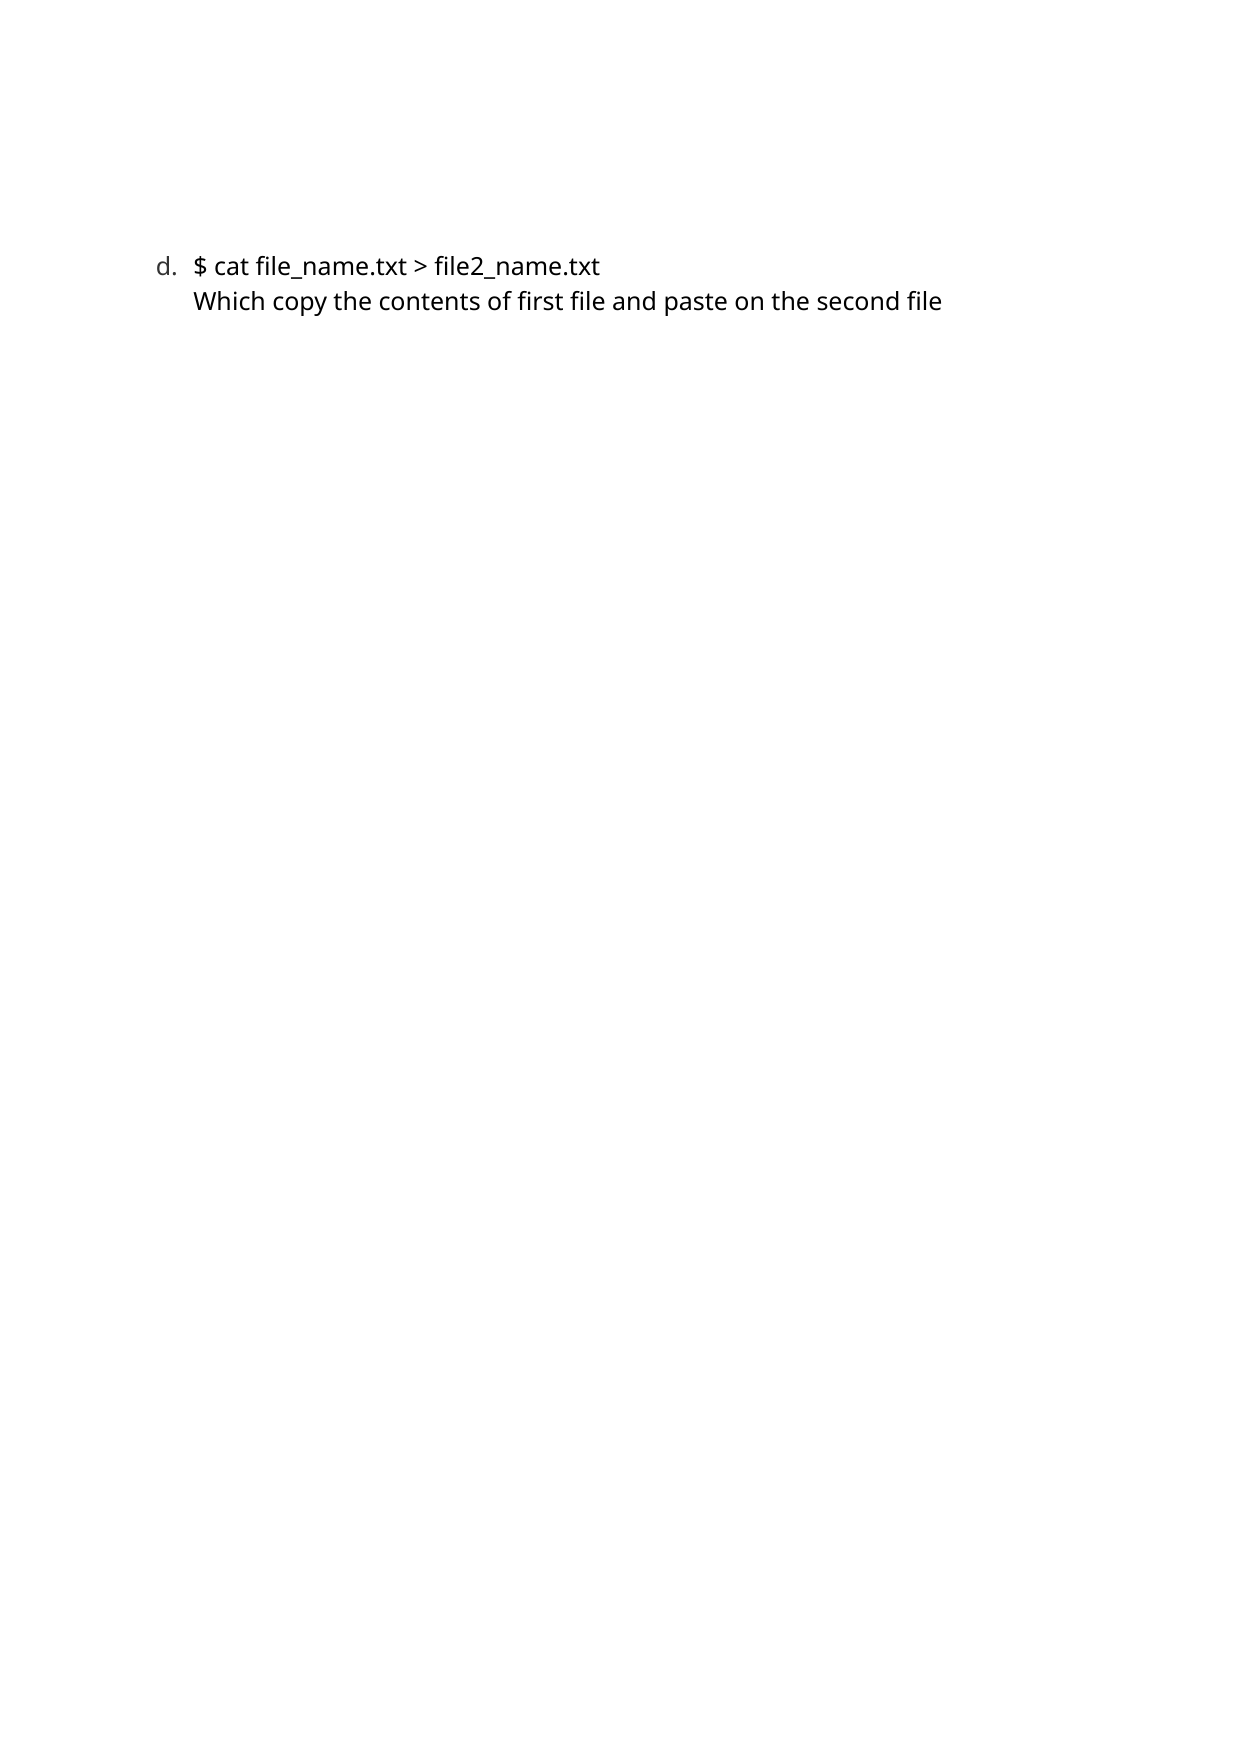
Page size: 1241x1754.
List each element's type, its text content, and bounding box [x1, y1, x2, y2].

list $ cat file_name.txt > file2_name.txt [156, 249, 1122, 283]
text Which copy the contents of first file and paste on the second file [193, 283, 1122, 317]
